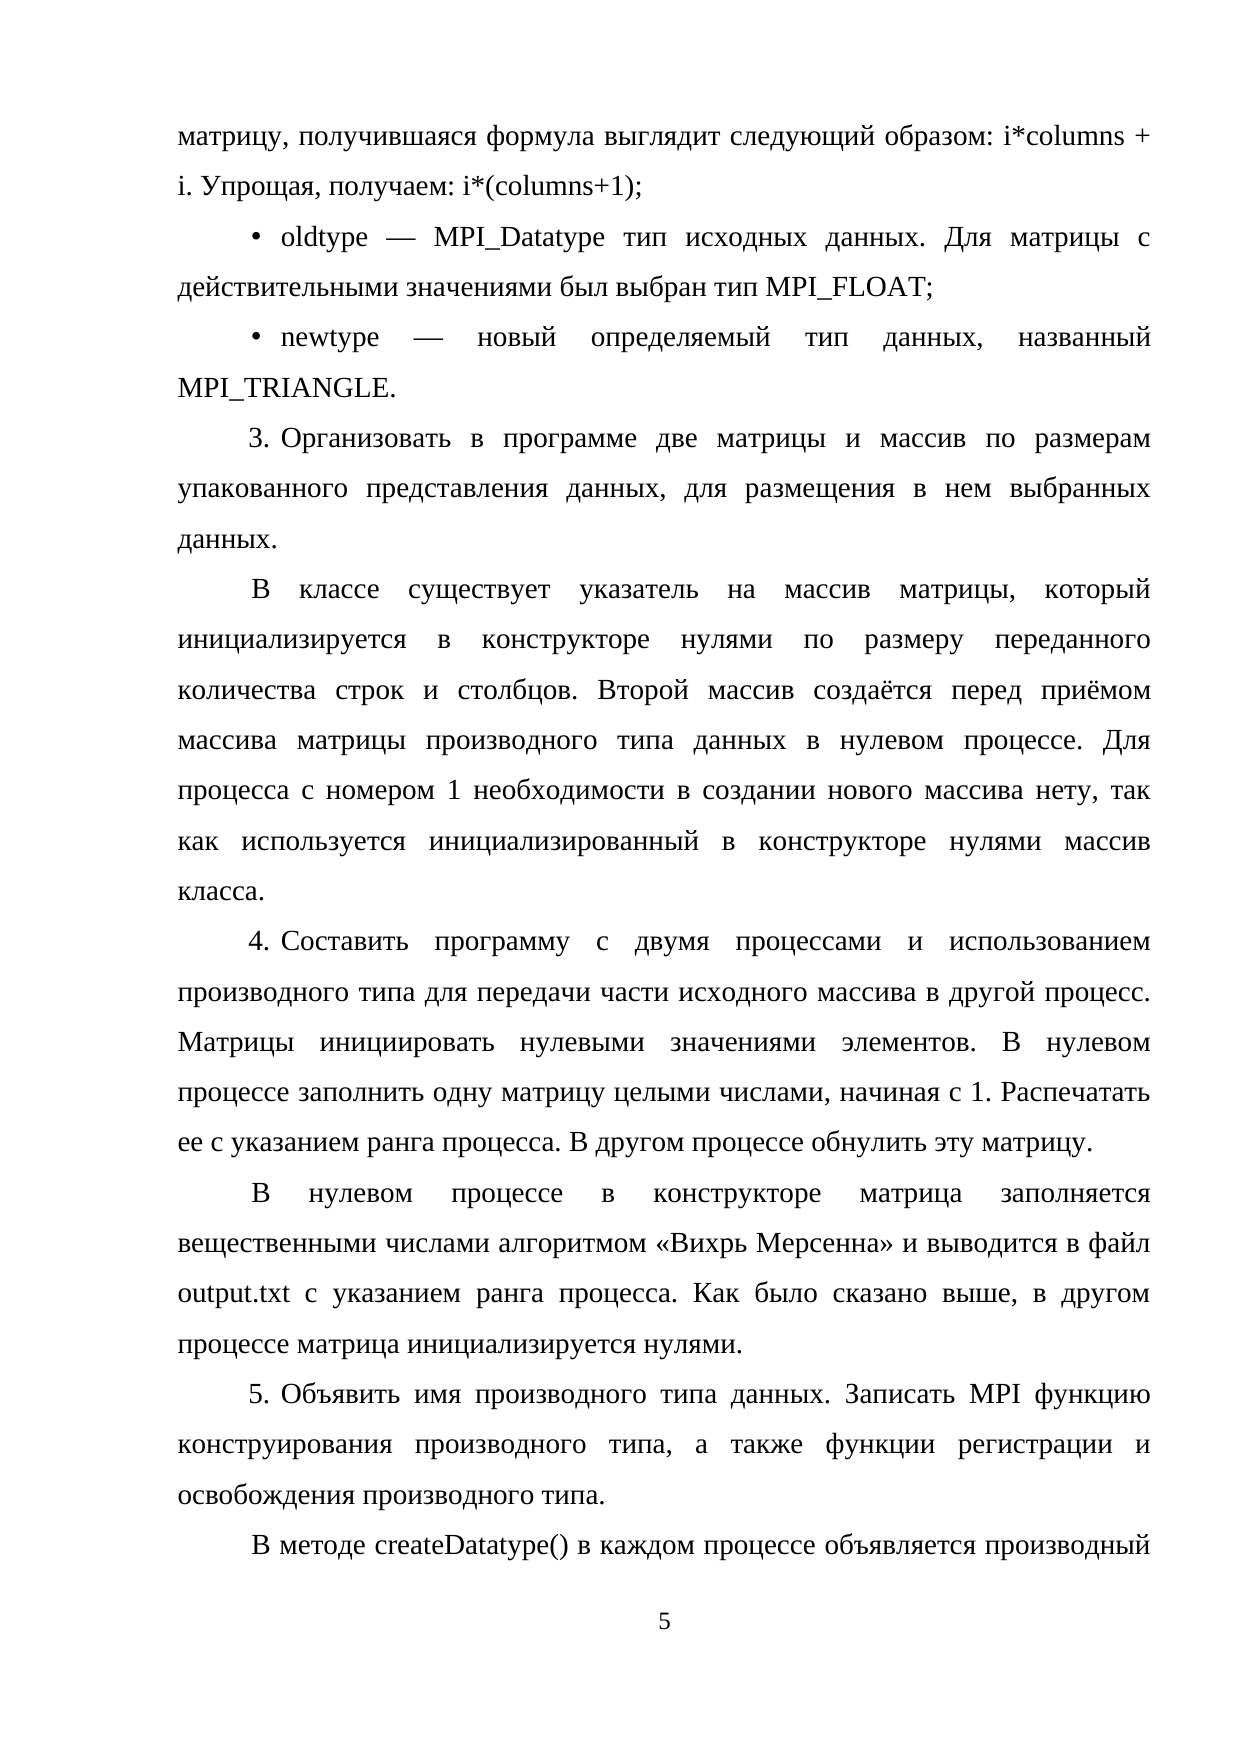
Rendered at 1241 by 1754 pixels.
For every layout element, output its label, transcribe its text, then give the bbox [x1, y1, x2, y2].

text В методе createDatatype() в каждом процессе объявляется производный [177, 1527, 1152, 1561]
list oldtype — MPI_Datatype тип исходных данных. Для матрицы с действительными значениями был выбран тип MPI_FLOAT; [177, 219, 1152, 303]
list Составить программу с двумя процессами и использованием производного типа для передачи части исходного массива в другой процесс. Матрицы инициировать нулевыми значениями элементов. В нулевом процессе заполнить одну матрицу целыми числами, начиная с 1. Распечатать ее с указанием ранга процесса. В другом процессе обнулить эту матрицу. [177, 923, 1152, 1158]
list newtype — новый определяемый тип данных, названный MPI_TRIANGLE. [177, 319, 1152, 403]
text В нулевом процессе в конструкторе матрица заполняется вещественными числами алгоритмом «Вихрь Мерсенна» и выводится в файл output.txt с указанием ранга процесса. Как было сказано выше, в другом процессе матрица инициализируется нулями. [177, 1175, 1152, 1359]
text В классе существует указатель на массив матрицы, который инициализируется в конструкторе нулями по размеру переданного количества строк и столбцов. Второй массив создаётся перед приёмом массива матрицы производного типа данных в нулевом процессе. Для процесса с номером 1 необходимости в создании нового массива нету, так как используется инициализированный в конструкторе нулями массив класса. [177, 571, 1152, 907]
list Организовать в программе две матрицы и массив по размерам упакованного представления данных, для размещения в нем выбранных данных. [177, 420, 1152, 554]
list Объявить имя производного типа данных. Записать MPI функцию конструирования производного типа, а также функции регистрации и освобождения производного типа. [177, 1376, 1152, 1510]
list матрицу, получившаяся формула выглядит следующий образом: i*columns + i. Упрощая, получаем: i*(columns+1); [177, 118, 1152, 202]
